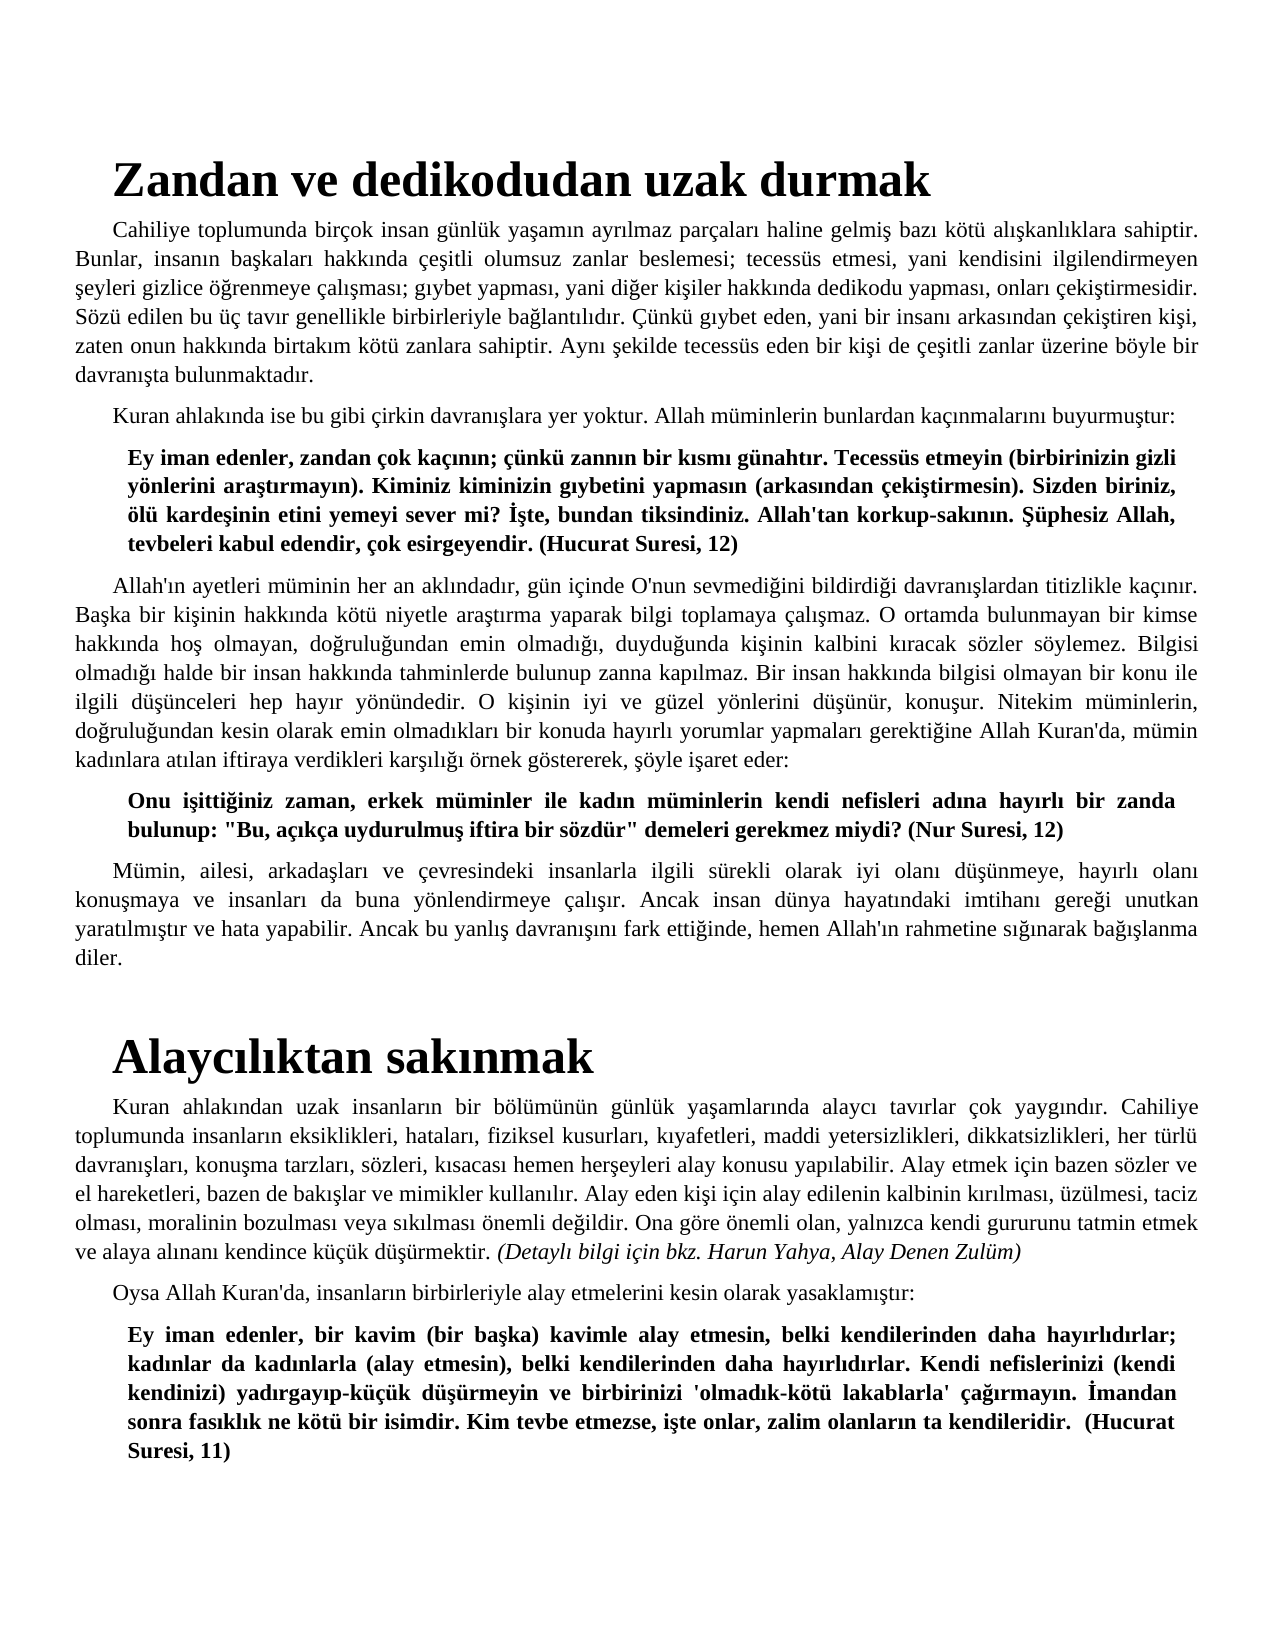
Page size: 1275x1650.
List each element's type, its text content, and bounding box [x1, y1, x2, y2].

text Kuran ahlakından uzak insanların bir bölümünün günlük yaşamlarında alaycı tavırlar çok yaygındır. Cahiliye toplumunda insanların eksiklikleri, hataları, fiziksel kusurları, kıyafetleri, maddi yetersizlikleri, dikkatsizlikleri, her türlü davranışları, konuşma tarzları, sözleri, kısacası hemen herşeyleri alay konusu yapılabilir. Alay etmek için bazen sözler ve el hareketleri, bazen de bakışlar ve mimikler kullanılır. Alay eden kişi için alay edilenin kalbinin kırılması, üzülmesi, taciz olması, moralinin bozulması veya sıkılması önemli değildir. Ona göre önemli olan, yalnızca kendi gururunu tatmin etmek ve alaya alınanı kendince küçük düşürmektir. (Detaylı bilgi için bkz. Harun Yahya, Alay Denen Zulüm) [75, 1093, 1200, 1264]
text Cahiliye toplumunda birçok insan günlük yaşamın ayrılmaz parçaları haline gelmiş bazı kötü alışkanlıklara sahiptir. Bunlar, insanın başkaları hakkında çeşitli olumsuz zanlar beslemesi; tecessüs etmesi, yani kendisini ilgilendirmeyen şeyleri gizlice öğrenmeye çalışması; gıybet yapması, yani diğer kişiler hakkında dedikodu yapması, onları çekiştirmesidir. Sözü edilen bu üç tavır genellikle birbirleriyle bağlantılıdır. Çünkü gıybet eden, yani bir insanı arkasından çekiştiren kişi, zaten onun hakkında birtakım kötü zanlara sahiptir. Aynı şekilde tecessüs eden bir kişi de çeşitli zanlar üzerine böyle bir davranışta bulunmaktadır. [75, 216, 1200, 387]
text Oysa Allah Kuran'da, insanların birbirleriyle alay etmelerini kesin olarak yasaklamıştır: [75, 1279, 1200, 1306]
text Mümin, ailesi, arkadaşları ve çevresindeki insanlarla ilgili sürekli olarak iyi olanı düşünmeye, hayırlı olanı konuşmaya ve insanları da buna yönlendirmeye çalışır. Ancak insan dünya hayatındaki imtihanı gereği unutkan yaratılmıştır ve hata yapabilir. Ancak bu yanlış davranışını fark ettiğinde, hemen Allah'ın rahmetine sığınarak bağışlanma diler. [75, 857, 1200, 971]
subtitle Zandan ve dedikodudan uzak durmak [112, 150, 1200, 207]
text Kuran ahlakında ise bu gibi çirkin davranışlara yer yoktur. Allah müminlerin bunlardan kaçınmalarını buyurmuştur: [75, 402, 1200, 428]
text Ey iman edenler, bir kavim (bir başka) kavimle alay etmesin, belki kendilerinden daha hayırlıdırlar; kadınlar da kadınlarla (alay etmesin), belki kendilerinden daha hayırlıdırlar. Kendi nefislerinizi (kendi kendinizi) yadırgayıp-küçük düşürmeyin ve birbirinizi 'olmadık-kötü lakablarla' çağırmayın. İmandan sonra fasıklık ne kötü bir isimdir. Kim tevbe etmezse, işte onlar, zalim olanların ta kendileridir. (Hucurat Suresi, 11) [127, 1321, 1177, 1463]
text Allah'ın ayetleri müminin her an aklındadır, gün içinde O'nun sevmediğini bildirdiği davranışlardan titizlikle kaçınır. Başka bir kişinin hakkında kötü niyetle araştırma yaparak bilgi toplamaya çalışmaz. O ortamda bulunmayan bir kimse hakkında hoş olmayan, doğruluğundan emin olmadığı, duyduğunda kişinin kalbini kıracak sözler söylemez. Bilgisi olmadığı halde bir insan hakkında tahminlerde bulunup zanna kapılmaz. Bir insan hakkında bilgisi olmayan bir konu ile ilgili düşünceleri hep hayır yönündedir. O kişinin iyi ve güzel yönlerini düşünür, konuşur. Nitekim müminlerin, doğruluğundan kesin olarak emin olmadıkları bir konuda hayırlı yorumlar yapmaları gerektiğine Allah Kuran'da, mümin kadınlara atılan iftiraya verdikleri karşılığı örnek göstererek, şöyle işaret eder: [75, 572, 1200, 772]
text Ey iman edenler, zandan çok kaçının; çünkü zannın bir kısmı günahtır. Tecessüs etmeyin (birbirinizin gizli yönlerini araştırmayın). Kiminiz kiminizin gıybetini yapmasın (arkasından çekiştirmesin). Sizden biriniz, ölü kardeşinin etini yemeyi sever mi? İşte, bundan tiksindiniz. Allah'tan korkup-sakının. Şüphesiz Allah, tevbeleri kabul edendir, çok esirgeyendir. (Hucurat Suresi, 12) [127, 443, 1177, 557]
text Onu işittiğiniz zaman, erkek müminler ile kadın müminlerin kendi nefisleri adına hayırlı bir zanda bulunup: "Bu, açıkça uydurulmuş iftira bir sözdür" demeleri gerekmez miydi? (Nur Suresi, 12) [127, 787, 1177, 842]
subtitle Alaycılıktan sakınmak [112, 1027, 1200, 1085]
